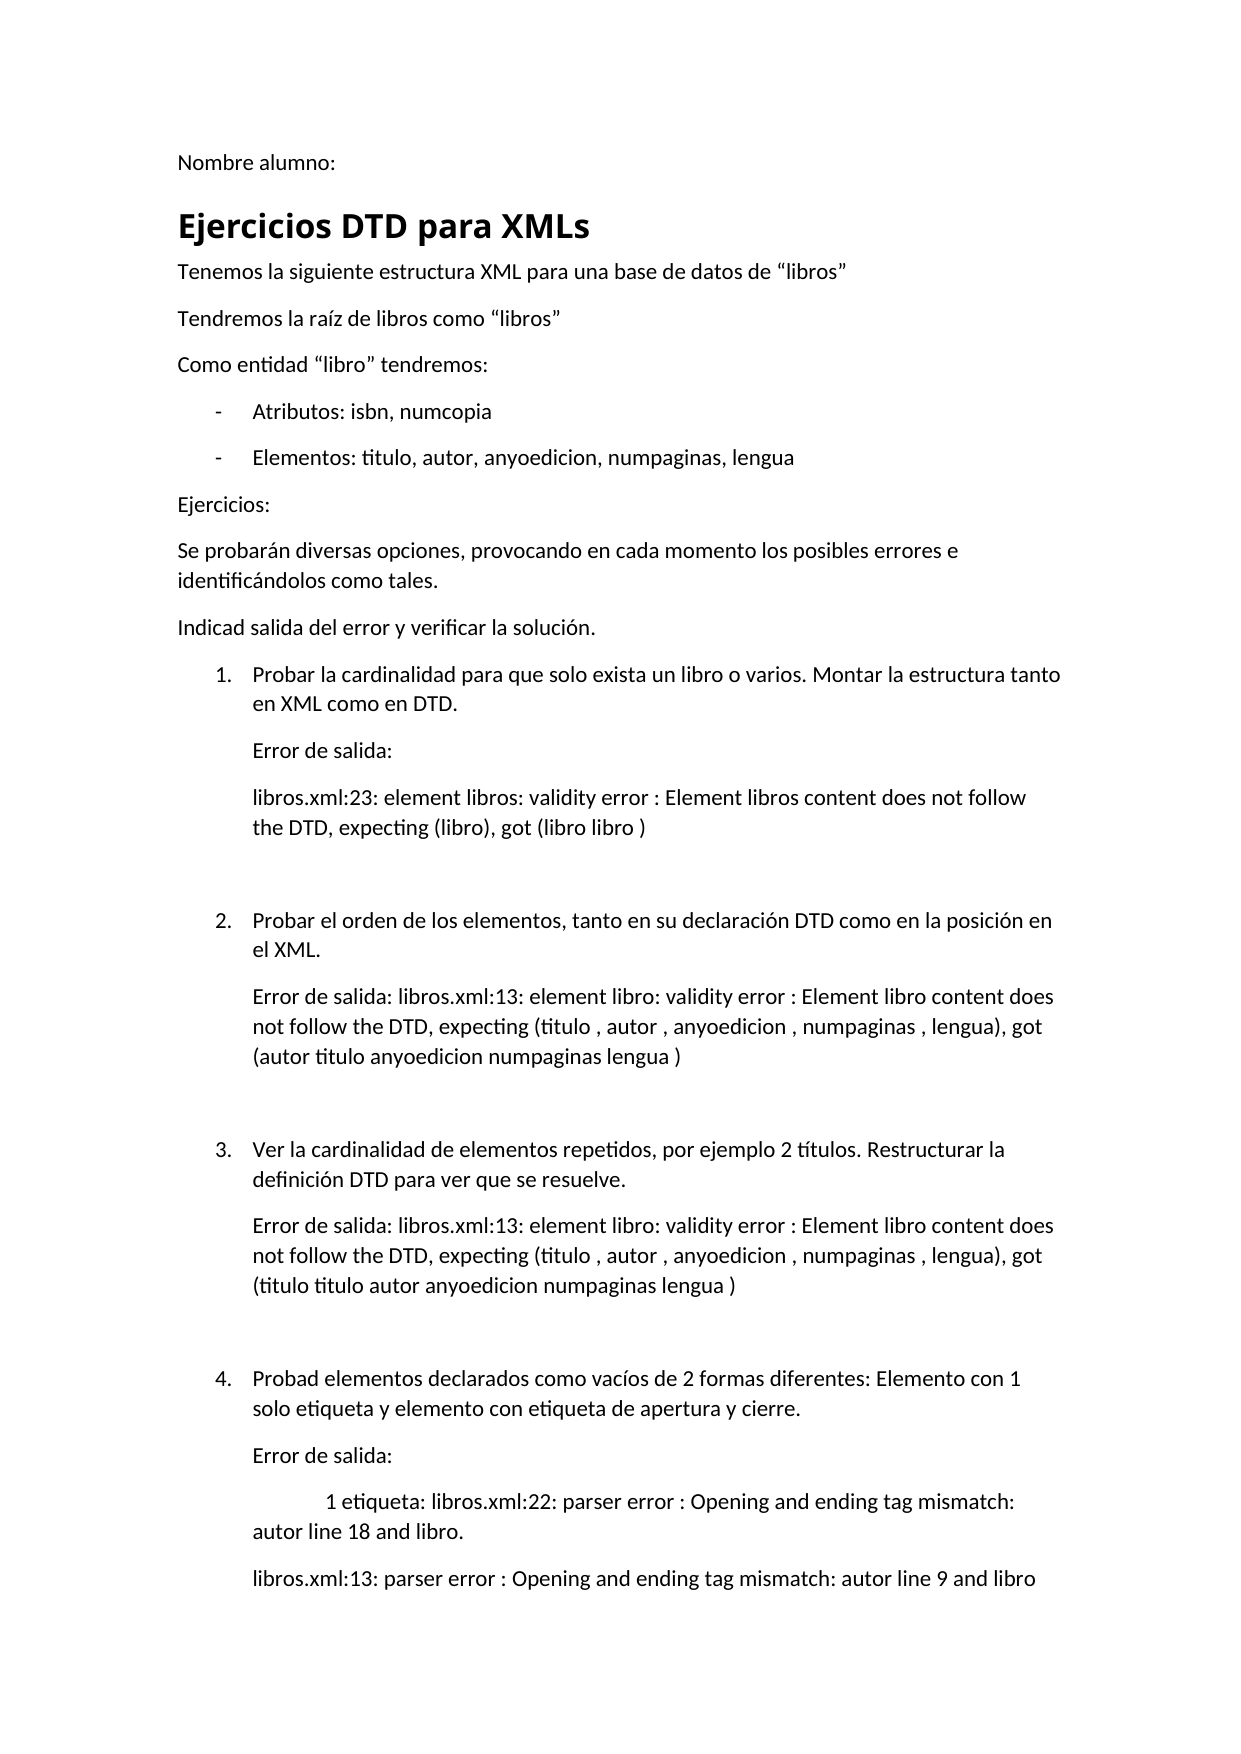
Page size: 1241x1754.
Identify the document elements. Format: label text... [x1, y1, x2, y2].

text 1 etiqueta: libros.xml:22: parser error : Opening and ending tag mismatch: autor line 18 and libro. [252, 1487, 1063, 1545]
text Tendremos la raíz de libros como “libros” [177, 304, 1063, 332]
text Error de salida: libros.xml:13: element libro: validity error : Element libro content does not follow the DTD, expecting (titulo , autor , anyoedicion , numpaginas , lengua), got (titulo titulo autor anyoedicion numpaginas lengua ) [252, 1212, 1063, 1299]
list Ver la cardinalidad de elementos repetidos, por ejemplo 2 títulos. Restructurar la definición DTD para ver que se resuelve. [215, 1135, 1063, 1193]
list Atributos: isbn, numcopia [215, 397, 1063, 425]
text Nombre alumno: [177, 148, 1063, 176]
text Error de salida: [252, 736, 1063, 764]
text Error de salida: libros.xml:13: element libro: validity error : Element libro content does not follow the DTD, expecting (titulo , autor , anyoedicion , numpaginas , lengua), got (autor titulo anyoedicion numpaginas lengua ) [252, 982, 1063, 1070]
text Tenemos la siguiente estructura XML para una base de datos de “libros” [177, 257, 1063, 285]
list Probar el orden de los elementos, tanto en su declaración DTD como en la posición en el XML. [215, 906, 1063, 964]
subtitle Ejercicios DTD para XMLs [177, 202, 1063, 248]
text Error de salida: [252, 1441, 1063, 1469]
list Elementos: titulo, autor, anyoedicion, numpaginas, lengua [215, 443, 1063, 472]
text Ejercicios: [177, 490, 1063, 518]
text Indicad salida del error y verificar la solución. [177, 613, 1063, 641]
text Como entidad “libro” tendremos: [177, 350, 1063, 378]
text Se probarán diversas opciones, provocando en cada momento los posibles errores e identificándolos como tales. [177, 537, 1063, 594]
text libros.xml:13: parser error : Opening and ending tag mismatch: autor line 9 and libro [252, 1564, 1063, 1592]
list Probar la cardinalidad para que solo exista un libro o varios. Montar la estructura tanto en XML como en DTD. [215, 660, 1063, 718]
text libros.xml:23: element libros: validity error : Element libros content does not follow the DTD, expecting (libro), got (libro libro ) [252, 783, 1063, 841]
list Probad elementos declarados como vacíos de 2 formas diferentes: Elemento con 1 solo etiqueta y elemento con etiqueta de apertura y cierre. [215, 1364, 1063, 1422]
